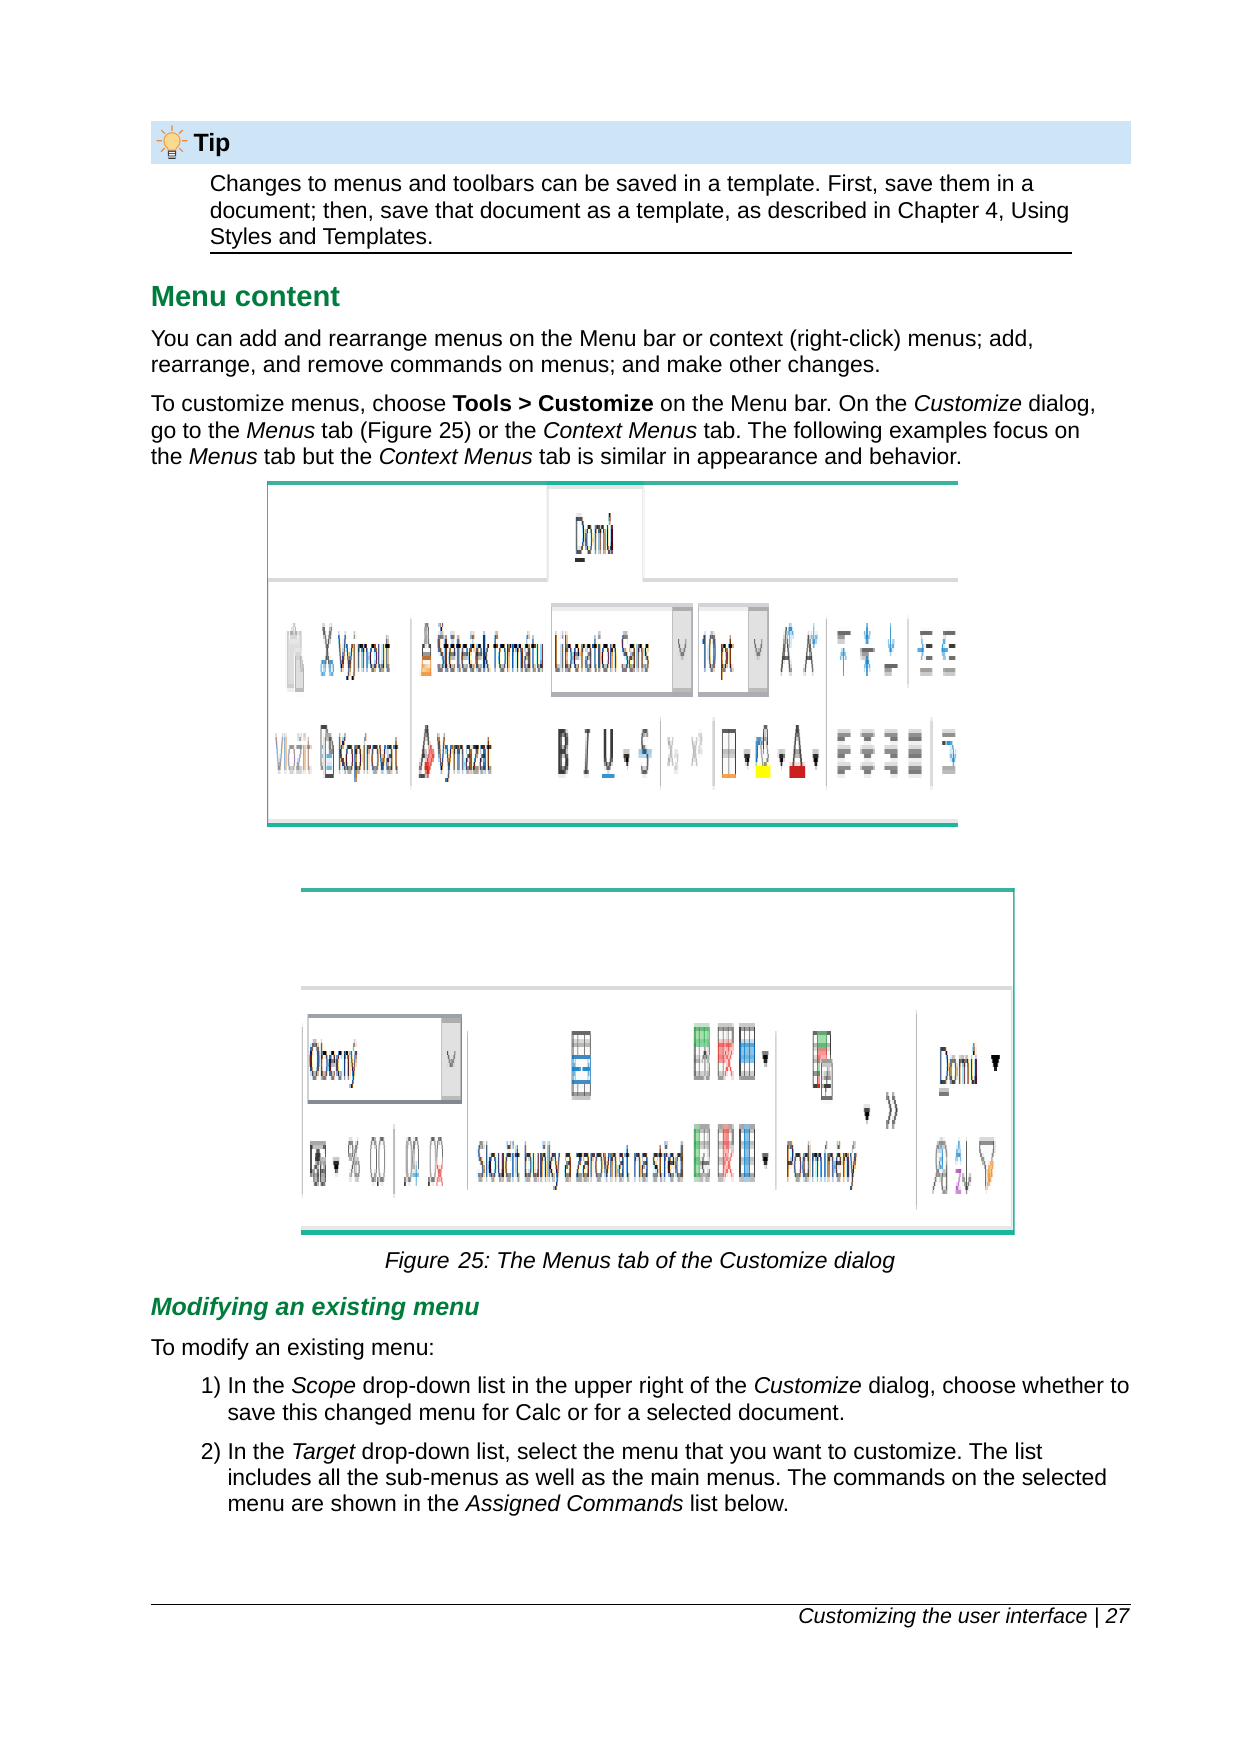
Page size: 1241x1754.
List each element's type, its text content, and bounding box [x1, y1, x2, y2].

list To modify an existing menu: [151, 1333, 1131, 1360]
text To customize menus, choose Tools > Customize on the Menu bar. On the Customize dialog, go to the Menus tab (Figure 25) or the Context Menus tab. The following examples focus on the Menus tab but the Context Menus tab is similar in appearance and behavior. [151, 390, 1131, 469]
text Changes to menus and toolbars can be saved in a template. First, save them in a document; then, save that document as a template, as described in Chapter 4, Using Styles and Templates. [209, 170, 1072, 254]
list In the Scope drop-down list in the upper right of the Customize dialog, choose whether to save this changed menu for Calc or for a selected document. [227, 1372, 1131, 1425]
list In the Target drop-down list, select the menu that you want to customize. The list includes all the sub‑menus as well as the main menus. The commands on the selected menu are shown in the Assigned Commands list below. [227, 1438, 1131, 1517]
text You can add and rearrange menus on the Menu bar or context (right-click) menus; add, rearrange, and remove commands on menus; and make other changes. [151, 325, 1131, 378]
subtitle Menu content [151, 279, 1131, 313]
picture [267, 481, 1015, 1235]
subtitle Tip [151, 121, 1131, 164]
subtitle Modifying an existing menu [151, 1292, 1131, 1321]
text Figure 25: The Menus tab of the Customize dialog [267, 1247, 1015, 1273]
